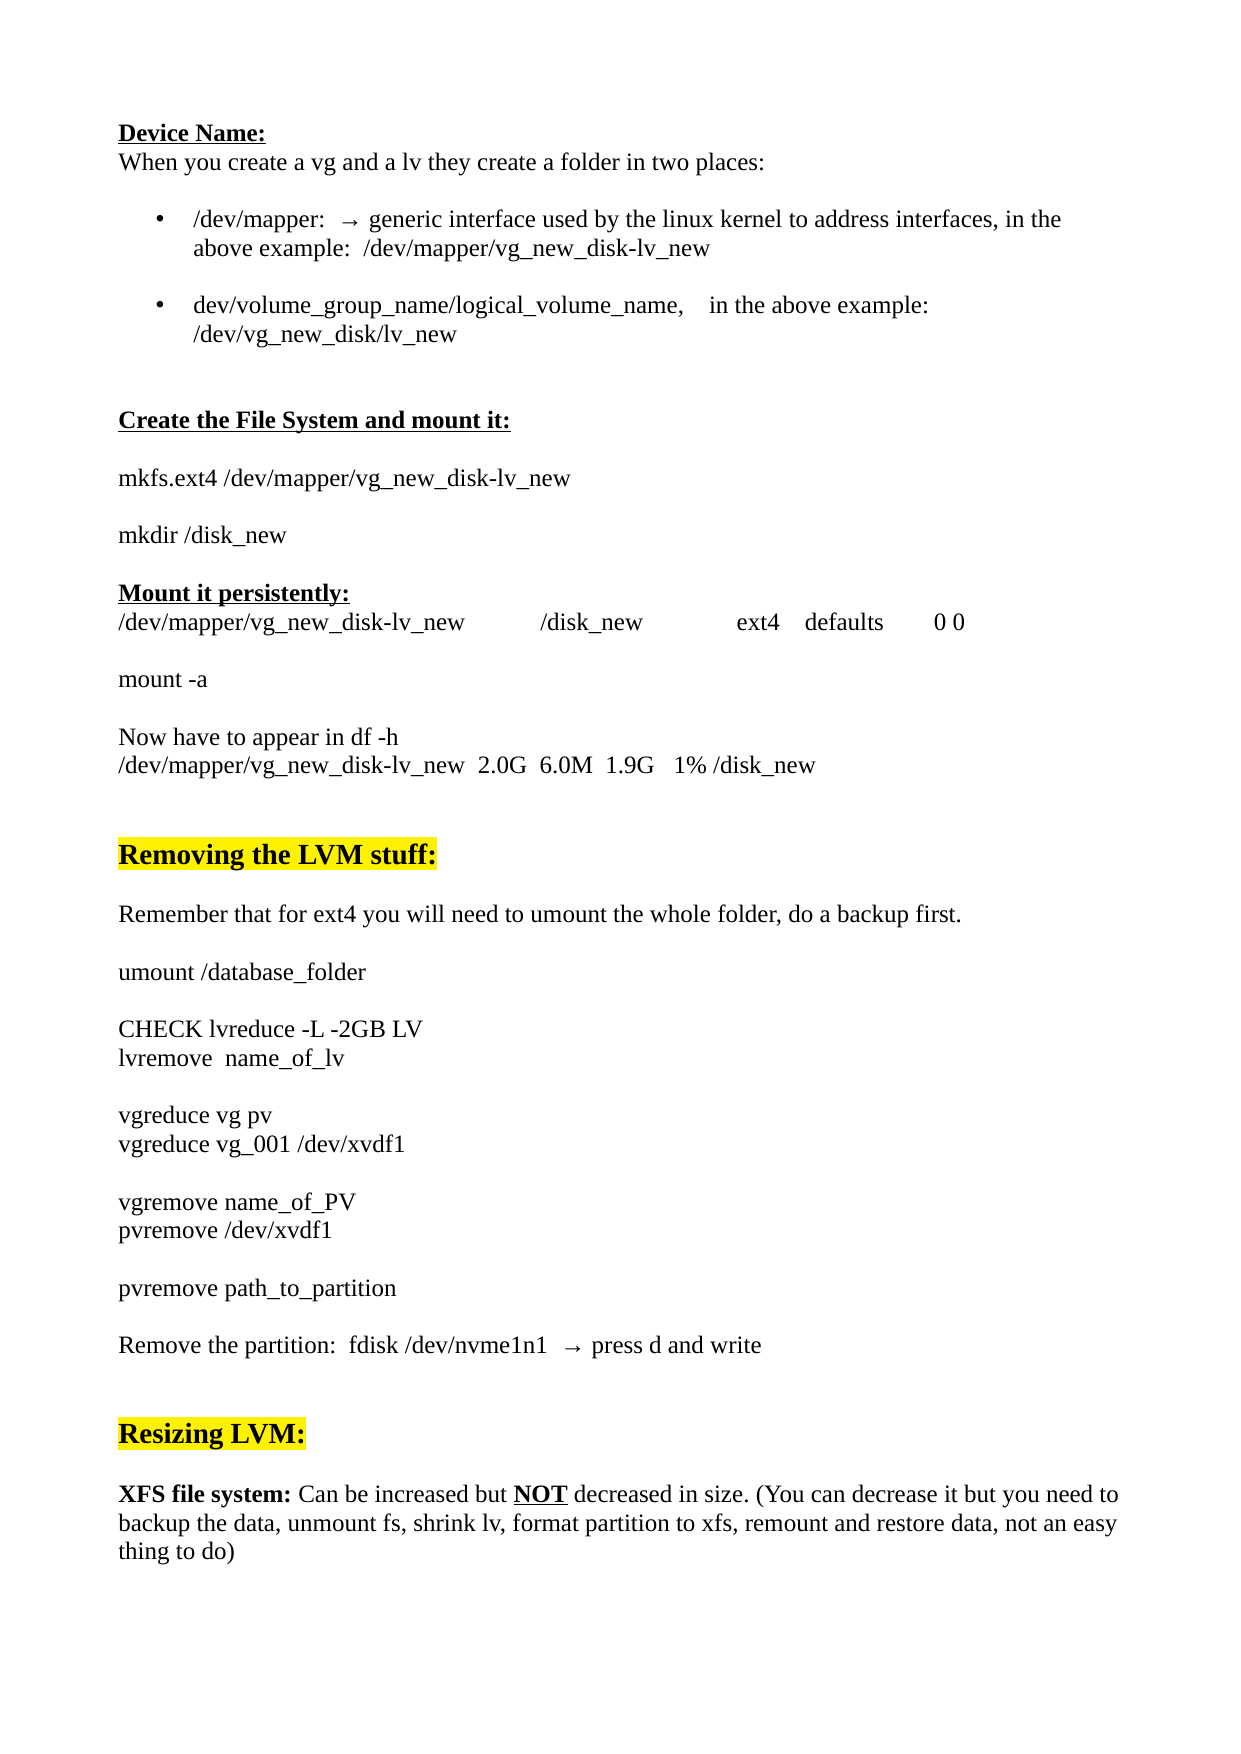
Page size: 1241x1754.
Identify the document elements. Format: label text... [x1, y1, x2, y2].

text pvremove path_to_partition [118, 1273, 1122, 1302]
text Device Name: [118, 118, 1122, 147]
text Removing the LVM stuff: [118, 837, 1122, 870]
text Remove the partition: fdisk /dev/nvme1n1 → press d and write [118, 1330, 1122, 1359]
text XFS file system: Can be increased but NOT decreased in size. (You can decrease it but you need to backup the data, unmount fs, shrink lv, format partition to xfs, remount and restore data, not an easy thing to do) [118, 1479, 1122, 1565]
text lvremove name_of_lv [118, 1043, 1122, 1072]
text vgreduce vg pv [118, 1100, 1122, 1129]
list /dev/mapper: → generic interface used by the linux kernel to address interfaces, in the above example: /dev/mapper/vg_new_disk-lv_new [156, 204, 1122, 262]
text Mount it persistently: [118, 578, 1122, 607]
text mount -a [118, 664, 1122, 693]
text Resizing LVM: [118, 1417, 1122, 1450]
text pvremove /dev/xvdf1 [118, 1215, 1122, 1244]
text Create the File System and mount it: [118, 406, 1122, 434]
text mkfs.ext4 /dev/mapper/vg_new_disk-lv_new [118, 463, 1122, 492]
text mkdir /disk_new [118, 521, 1122, 549]
list dev/volume_group_name/logical_volume_name, in the above example: /dev/vg_new_disk/lv_new [156, 291, 1122, 348]
text Now have to appear in df -h [118, 722, 1122, 751]
text umount /database_folder [118, 957, 1122, 985]
text Remember that for ext4 you will need to umount the whole folder, do a backup first. [118, 899, 1122, 928]
text When you create a vg and a lv they create a folder in two places: [118, 147, 1122, 176]
text /dev/mapper/vg_new_disk-lv_new 2.0G 6.0M 1.9G 1% /disk_new [118, 751, 1122, 779]
text /dev/mapper/vg_new_disk-lv_new /disk_new ext4 defaults 0 0 [118, 607, 1122, 636]
text vgremove name_of_PV [118, 1187, 1122, 1215]
text CHECK lvreduce -L -2GB LV [118, 1014, 1122, 1043]
text vgreduce vg_001 /dev/xvdf1 [118, 1129, 1122, 1158]
